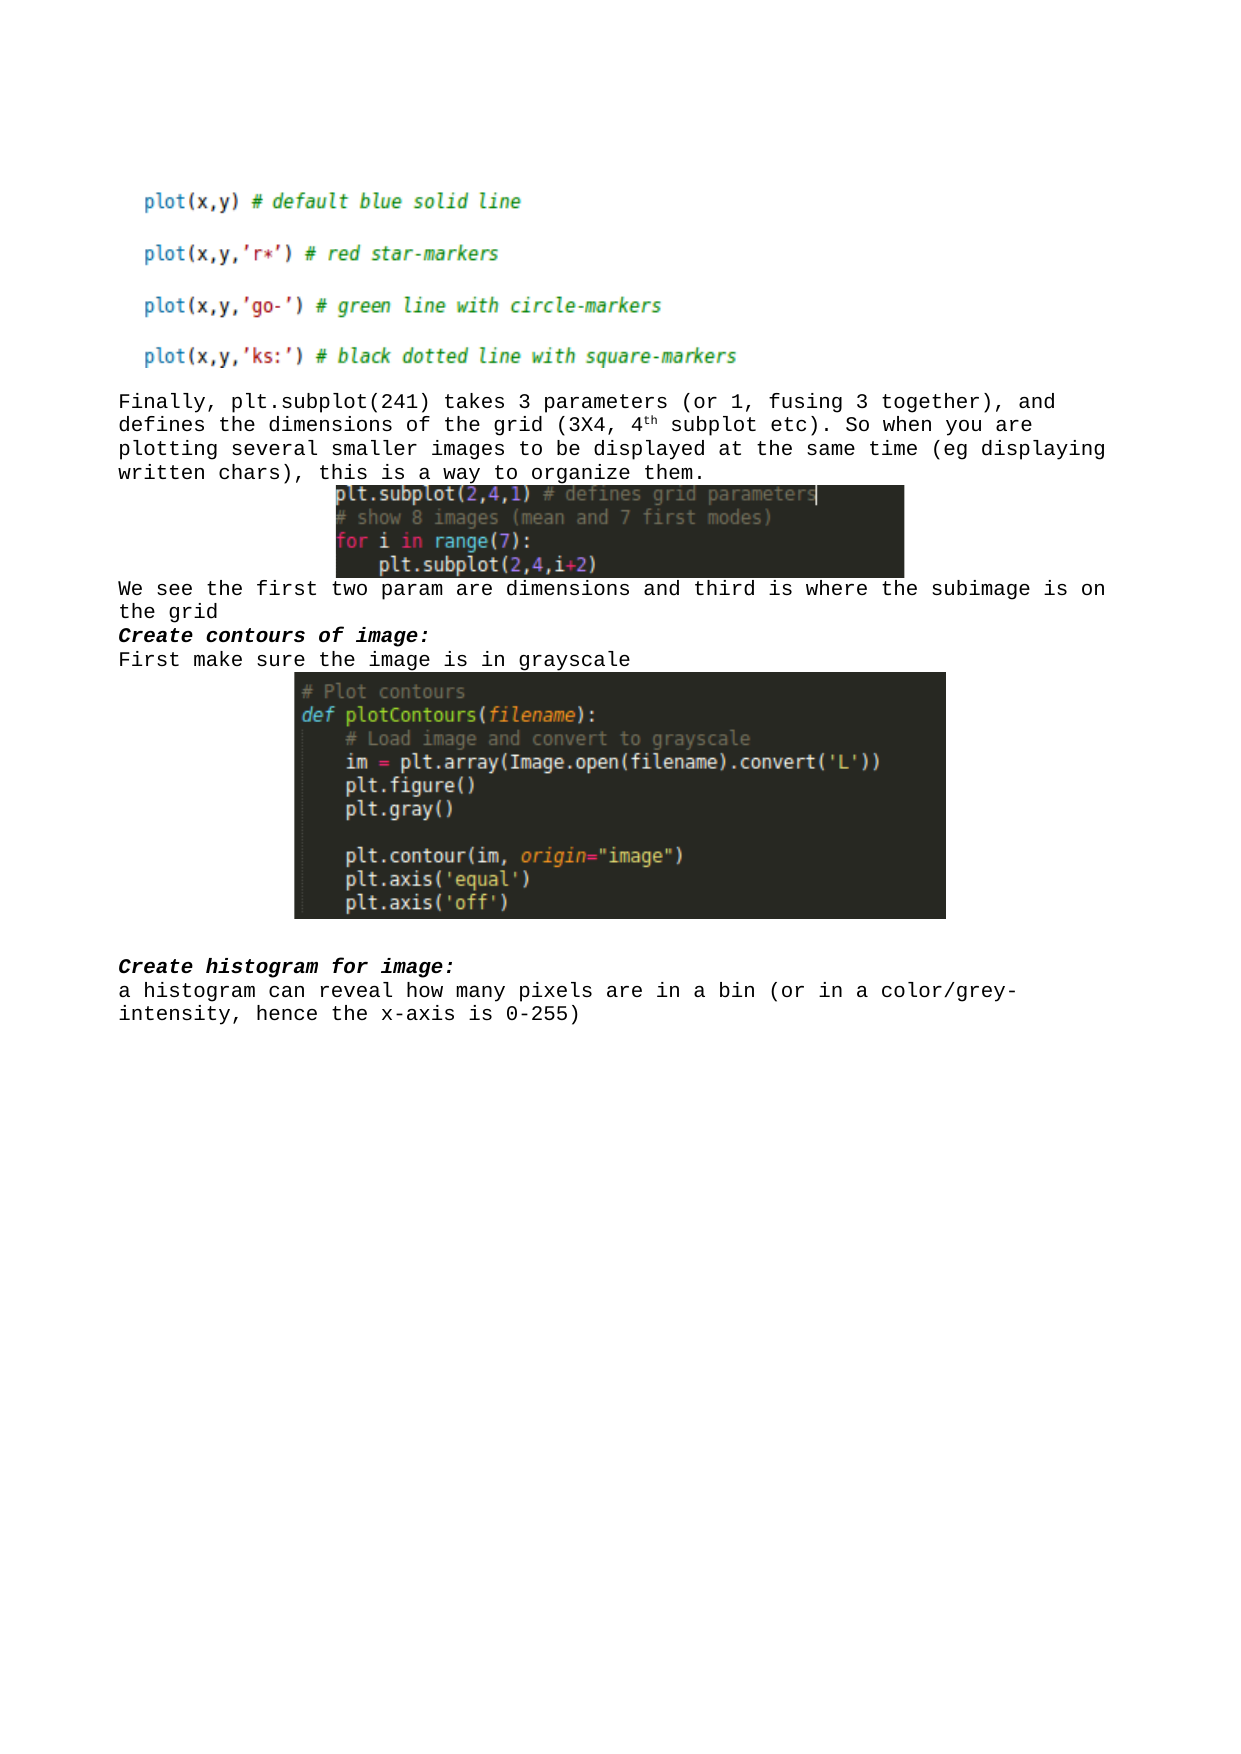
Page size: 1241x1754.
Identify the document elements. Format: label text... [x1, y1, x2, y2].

text First make sure the image is in grayscale [118, 648, 1122, 672]
text We see the first two param are dimensions and third is where the subimage is on the grid [118, 485, 1122, 625]
picture [142, 189, 1099, 368]
text Create contours of image: [118, 625, 1122, 648]
picture [335, 485, 905, 578]
text Finally, plt.subplot(241) takes 3 parameters (or 1, fusing 3 together), and defines the dimensions of the grid (3X4, 4th subplot etc). So when you are plotting several smaller images to be displayed at the same time (eg displaying written chars), this is a way to organize them. [118, 391, 1122, 485]
text Create histogram for image: [118, 956, 1122, 979]
text a histogram can reveal how many pixels are in a bin (or in a color/grey-intensity, hence the x-axis is 0-255) [118, 979, 1122, 1027]
picture [294, 672, 946, 919]
